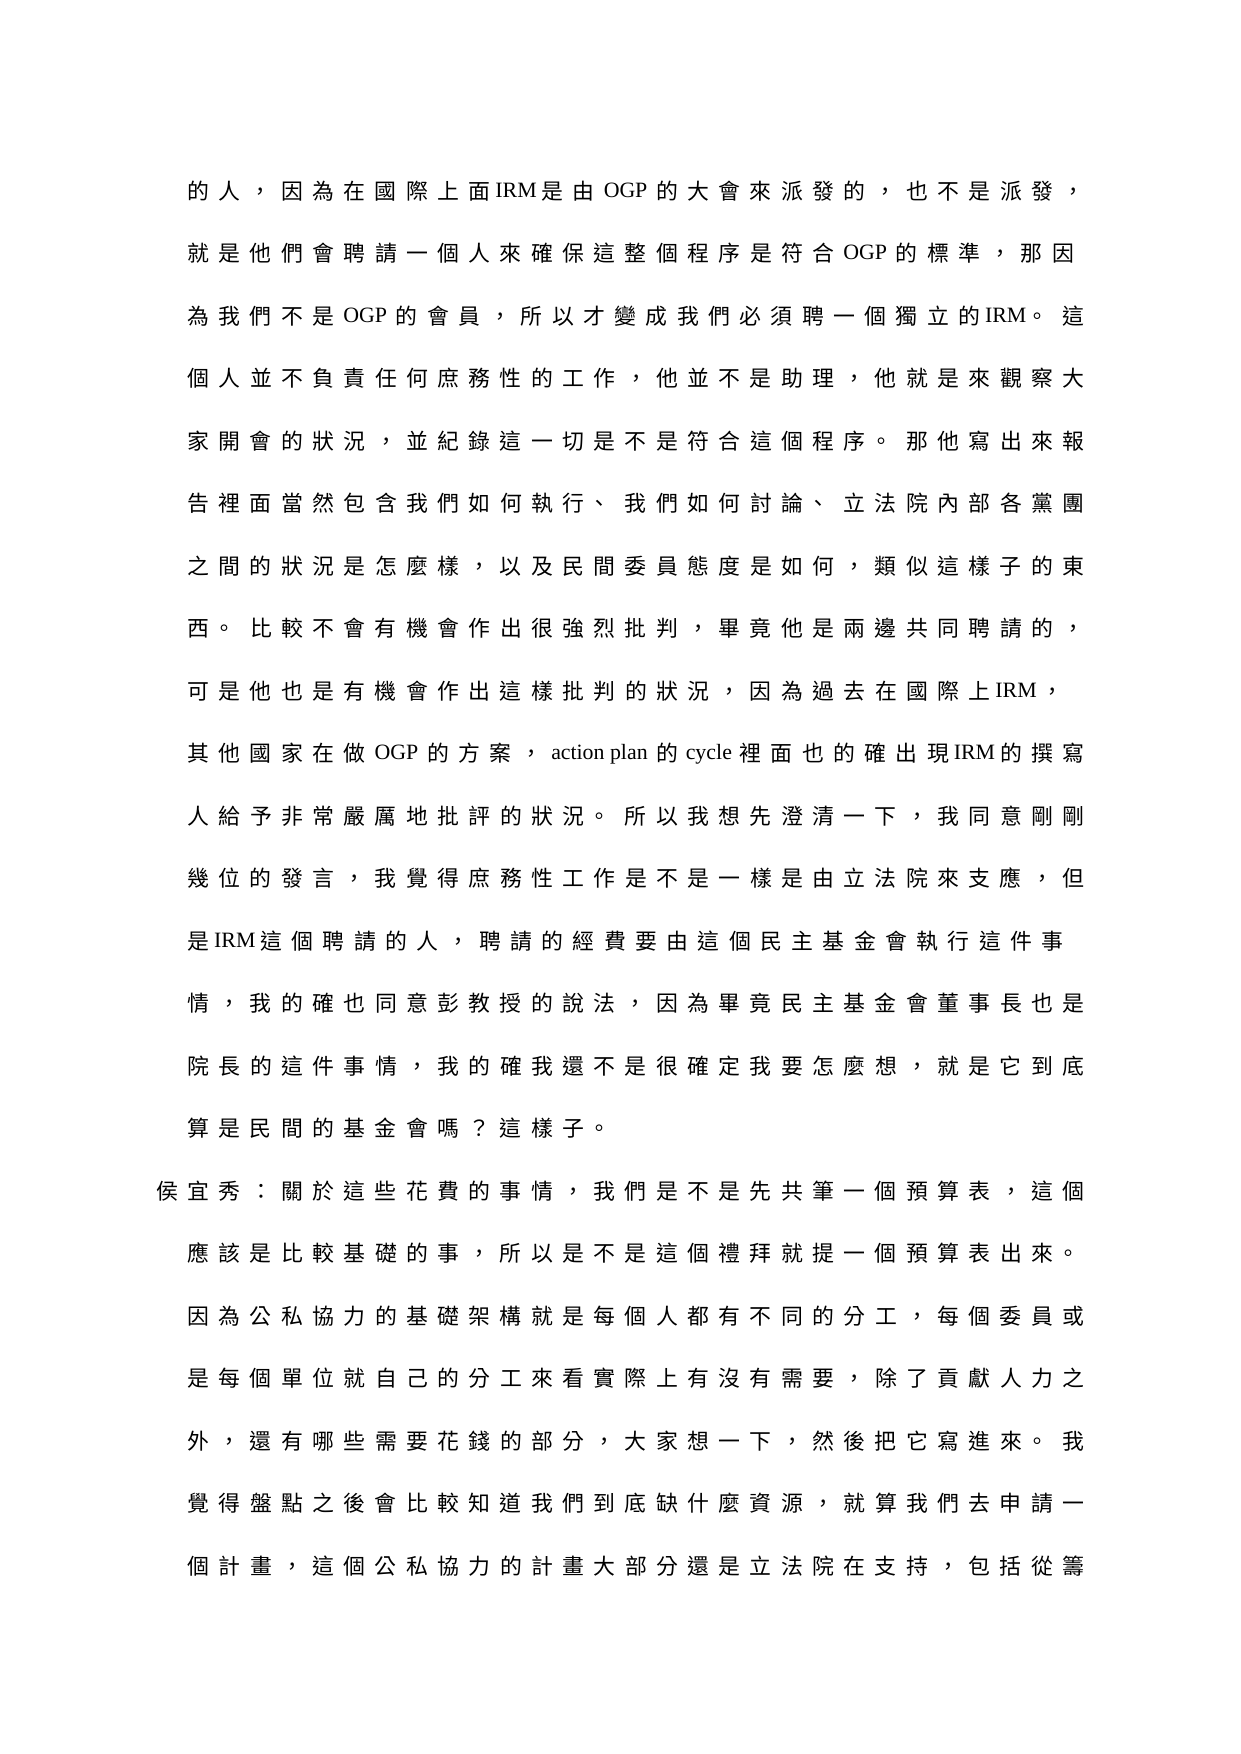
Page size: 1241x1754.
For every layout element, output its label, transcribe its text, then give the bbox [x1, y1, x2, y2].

text 侯宜秀：關於這些花費的事情，我們是不是先共筆一個預算表，這個應該是比較基礎的事，所以是不是這個禮拜就提一個預算表出來。因為公私協力的基礎架構就是每個人都有不同的分工，每個委員或是每個單位就自己的分工來看實際上有沒有需要，除了貢獻人力之外，還有哪些需要花錢的部分，大家想一下，然後把它寫進來。我覺得盤點之後會比較知道我們到底缺什麼資源，就算我們去申請一個計畫，這個公私協力的計畫大部分還是立法院在支持，包括從籌 [151, 1158, 1089, 1596]
text 的人，因為在國際上面IRM是由OGP的大會來派發的，也不是派發，就是他們會聘請一個人來確保這整個程序是符合OGP的標準，那因為我們不是OGP的會員，所以才變成我們必須聘一個獨立的IRM。這個人並不負責任何庶務性的工作，他並不是助理，他就是來觀察大家開會的狀況，並紀錄這一切是不是符合這個程序。那他寫出來報告裡面當然包含我們如何執行、我們如何討論、立法院內部各黨團之間的狀況是怎麼樣，以及民間委員態度是如何，類似這樣子的東西。比較不會有機會作出很強烈批判，畢竟他是兩邊共同聘請的，可是他也是有機會作出這樣批判的狀況，因為過去在國際上IRM，其他國家在做OGP的方案，action plan的cycle裡面也的確出現IRM的撰寫人給予非常嚴厲地批評的狀況。所以我想先澄清一下，我同意剛剛幾位的發言，我覺得庶務性工作是不是一樣是由立法院來支應，但是IRM這個聘請的人，聘請的經費要由這個民主基金會執行這件事情，我的確也同意彭教授的說法，因為畢竟民主基金會董事長也是院長的這件事情，我的確我還不是很確定我要怎麼想，就是它到底算是民間的基金會嗎？這樣子。 [151, 158, 1089, 1158]
